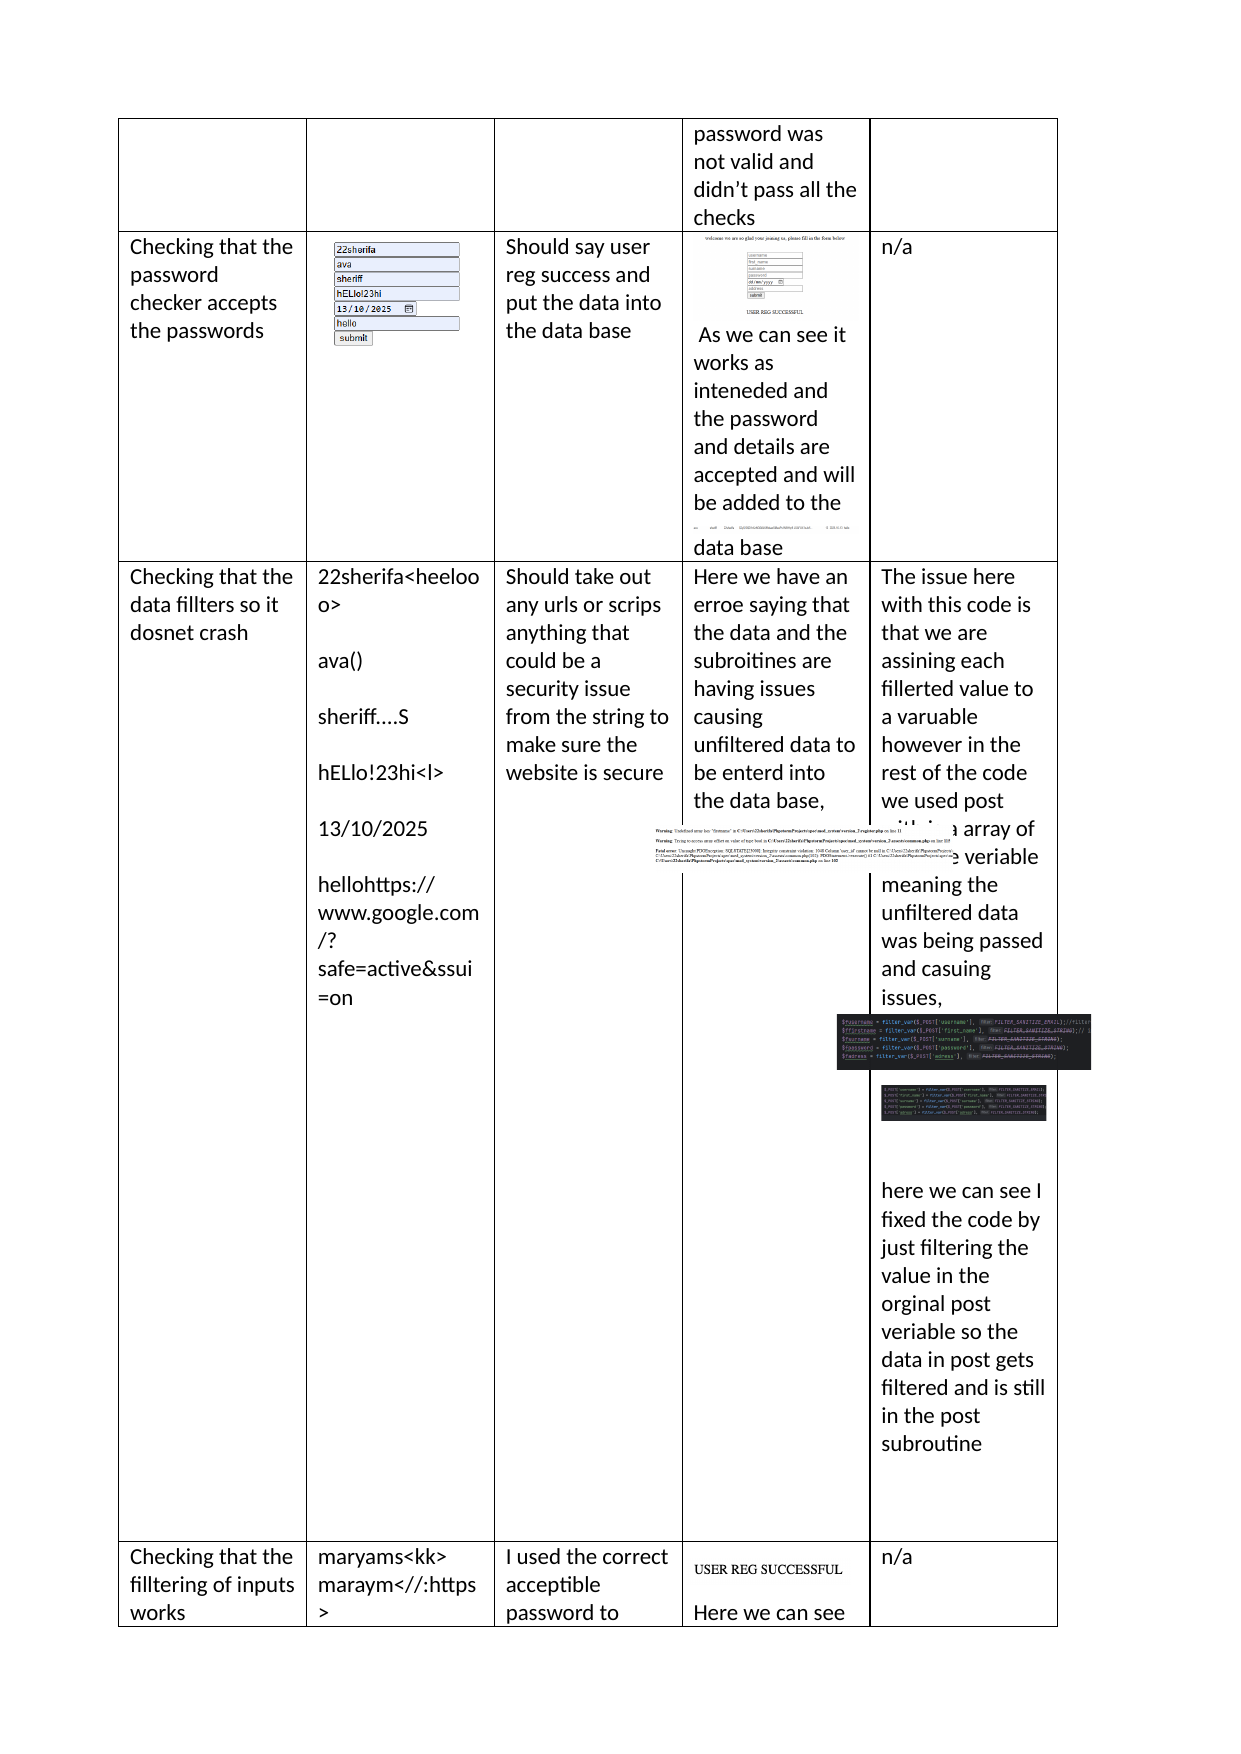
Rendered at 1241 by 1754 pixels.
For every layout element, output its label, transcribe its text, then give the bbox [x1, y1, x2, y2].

table_cell 22sherifa<heelooo> ava() sheriff....S hELlo!23hi<l> 13/10/2025 hellohttps://www.google.com/?safe=active&ssui=on [307, 562, 494, 1541]
table_cell Here we can see [683, 1542, 869, 1626]
table_cell maryams<kk> maraym<//:https> [307, 1542, 494, 1626]
picture [693, 232, 859, 321]
table_cell password was not valid and didn’t pass all the checks [683, 119, 869, 231]
table_cell [495, 119, 682, 231]
table_cell Here we have an erroe saying that the data and the subroitines are having issues causing unfiltered data to be enterd into the data base, [683, 562, 869, 825]
table_cell n/a [871, 1542, 1057, 1626]
table_cell Should take out any urls or scrips anything that could be a security issue from the string to make sure the website is secure [495, 562, 682, 1541]
picture [317, 232, 483, 355]
table_cell As we can see it works as inteneded and the password and details are accepted and will be added to the data base [683, 232, 869, 561]
table_cell n/a [871, 232, 1057, 561]
table_cell [307, 232, 494, 561]
table_cell Checking that the password checker accepts the passwords [119, 232, 306, 561]
picture [686, 1558, 852, 1585]
table_cell I used the correct acceptible password to [495, 1542, 682, 1626]
picture [655, 825, 954, 873]
table_cell The issue here with this code is that we are assining each fillerted value to a varuable however in the rest of the code we used post with is a array of all these veriable meaning the unfiltered data was being passed and casuing issues, [871, 562, 1057, 1014]
table_cell [683, 873, 869, 1541]
picture [836, 1014, 1092, 1070]
table_cell Checking that the data fillters so it dosnet crash [119, 562, 306, 1541]
table_cell [871, 119, 1057, 231]
table_cell [119, 119, 306, 231]
table_cell Should say user reg success and put the data into the data base [495, 232, 682, 561]
picture [693, 526, 859, 534]
table_cell Checking that the filltering of inputs works [119, 1542, 306, 1626]
table_cell here we can see I fixed the code by just filtering the value in the orginal post veriable so the data in post gets filtered and is still in the post subroutine [871, 1070, 1057, 1541]
picture [881, 1085, 1047, 1121]
table_cell [307, 119, 494, 231]
